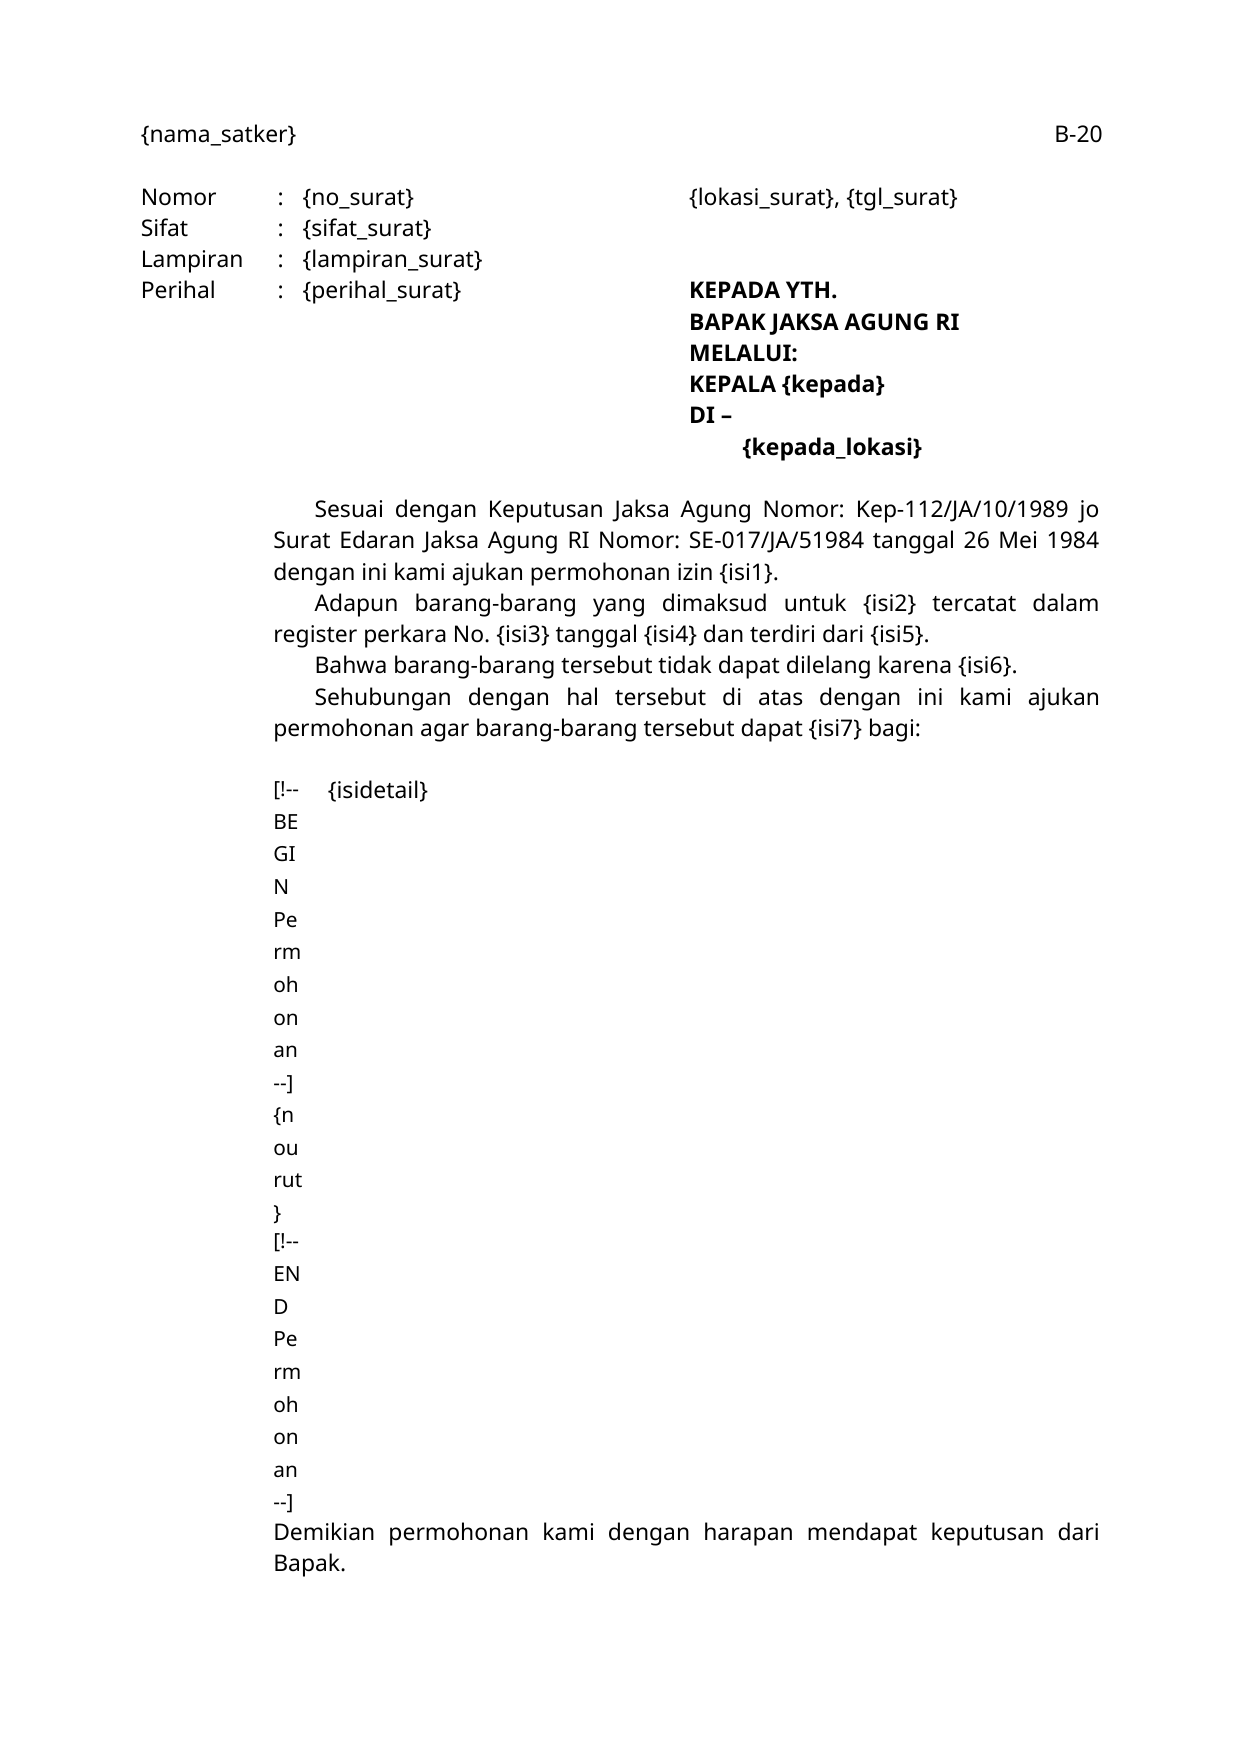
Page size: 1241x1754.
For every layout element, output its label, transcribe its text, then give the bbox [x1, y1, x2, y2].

table_cell [!-- BEGIN Permohonan --]{nourut} [262, 774, 316, 1227]
table_header : [276, 181, 291, 212]
table_cell [646, 243, 678, 274]
table_cell : [276, 212, 291, 243]
table_header Nomor [129, 181, 276, 212]
table_header {no_surat} [291, 181, 646, 212]
table_header {nama_satker} [129, 118, 853, 149]
table_cell [646, 274, 678, 462]
table_cell Demikian permohonan kami dengan harapan mendapat keputusan dari Bapak. [262, 1516, 1112, 1578]
table_cell Perihal [129, 274, 276, 462]
table_cell [646, 212, 678, 243]
table_cell [!-- END Permohonan --] [262, 1227, 316, 1516]
table_header [646, 181, 678, 212]
table_cell {perihal_surat} [291, 274, 646, 462]
table_cell Sifat [129, 212, 276, 243]
table_header [853, 118, 912, 149]
table_cell [678, 212, 1114, 243]
table_cell {lampiran_surat} [291, 243, 646, 274]
table_cell {isidetail} [316, 774, 1112, 1227]
table_cell [316, 1227, 1112, 1516]
table_cell [118, 493, 1117, 1610]
table_cell [678, 243, 1114, 274]
table_header Sesuai dengan Keputusan Jaksa Agung Nomor: Kep-112/JA/10/1989 jo Surat Edaran Jaksa Agung RI Nomor: SE-017/JA/51984 tanggal 26 Mei 1984 dengan ini kami ajukan permohonan izin {isi1}. Adapun barang-barang yang dimaksud untuk {isi2} tercatat dalam register perkara No. {isi3} tanggal {isi4} dan terdiri dari {isi5}. Bahwa barang-barang tersebut tidak dapat dilelang karena {isi6}. Sehubungan dengan hal tersebut di atas dengan ini kami ajukan permohonan agar barang-barang tersebut dapat {isi7} bagi: [262, 493, 1112, 774]
table_header {lokasi_surat}, {tgl_surat} [678, 181, 1114, 212]
table_header [118, 118, 1117, 181]
table_cell KEPADA YTH. BAPAK JAKSA AGUNG RI MELALUI: KEPALA {kepada} DI – {kepada_lokasi} [678, 274, 1114, 462]
table_cell : [276, 274, 291, 462]
table_cell : [276, 243, 291, 274]
table_cell [118, 181, 1117, 493]
table_cell Lampiran [129, 243, 276, 274]
table_header B-20 [912, 118, 1114, 149]
table_cell {sifat_surat} [291, 212, 646, 243]
